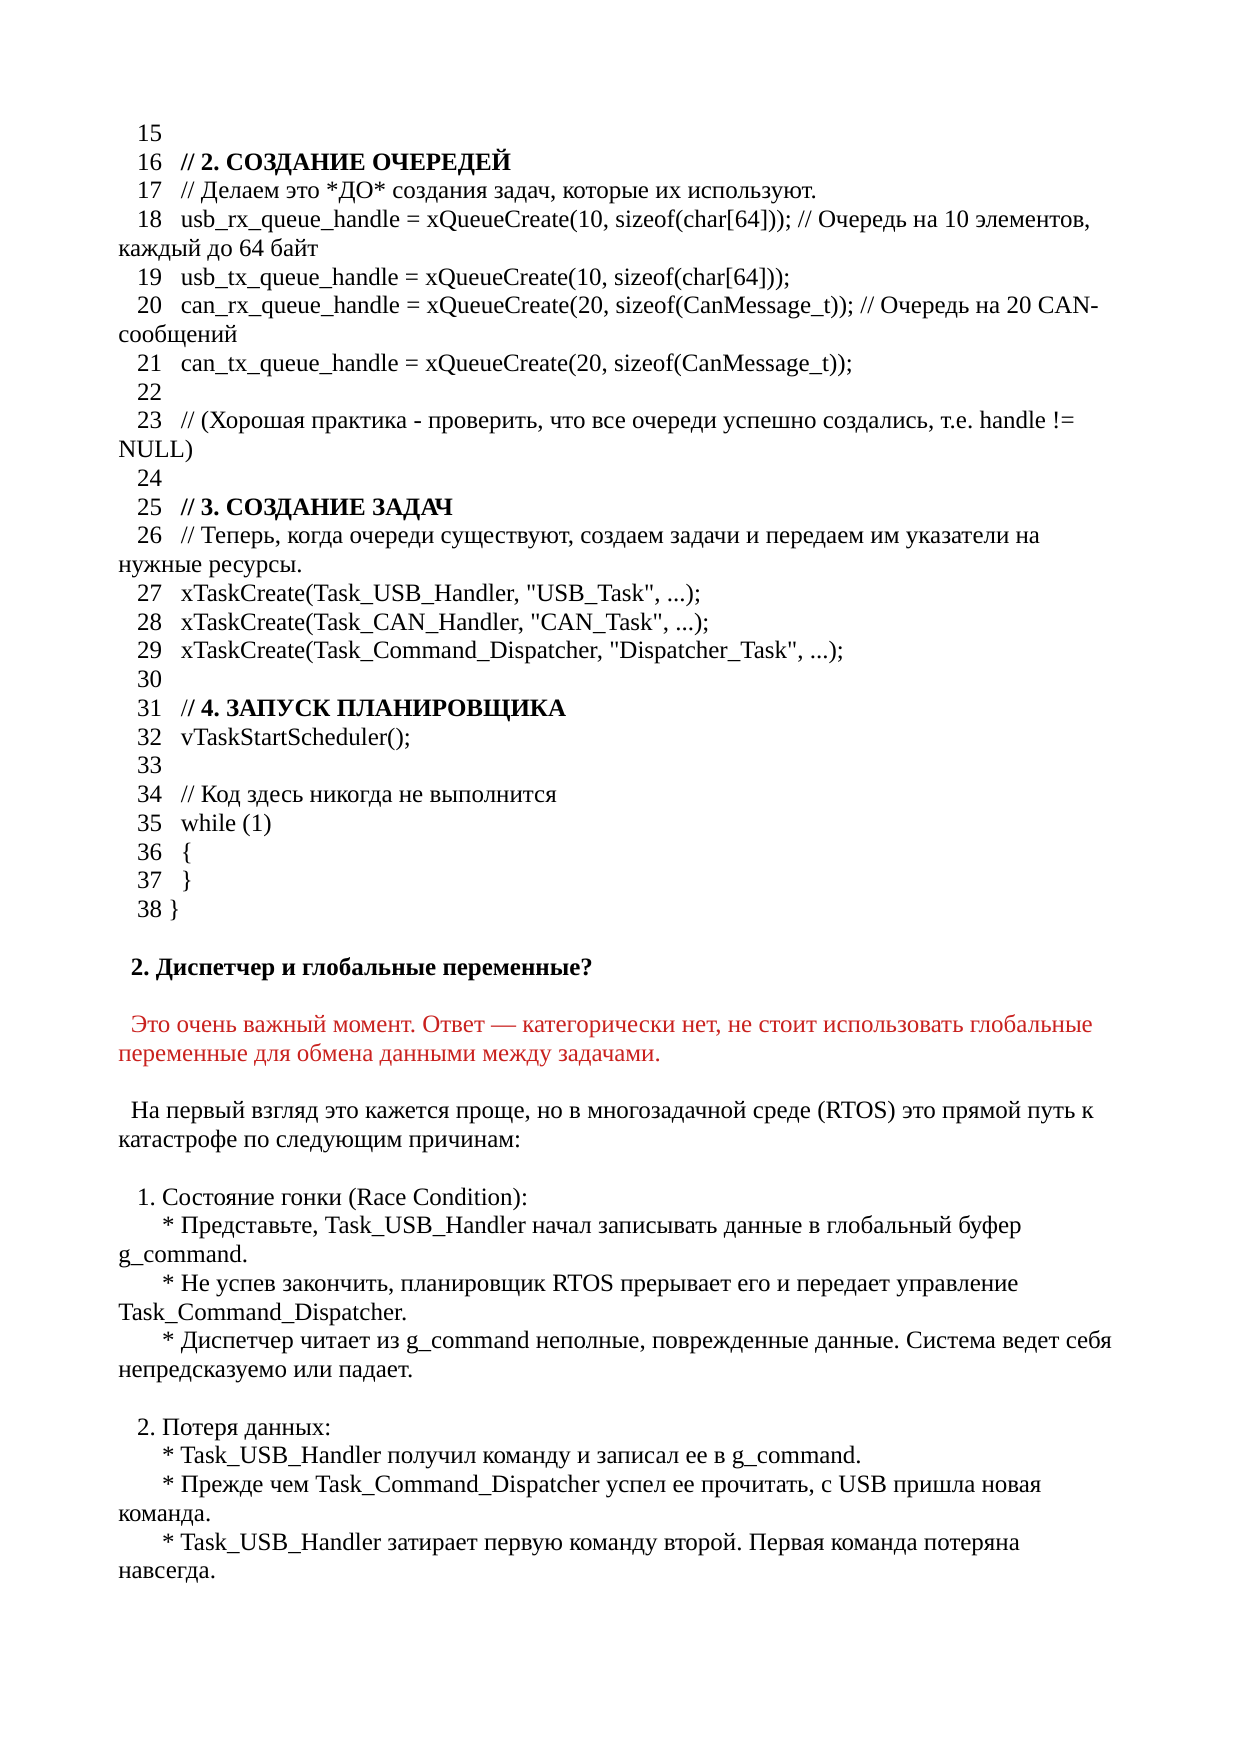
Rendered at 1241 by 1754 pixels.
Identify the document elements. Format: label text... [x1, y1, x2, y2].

text 25 // 3. СОЗДАНИЕ ЗАДАЧ [118, 492, 1122, 521]
text 17 // Делаем это *ДО* создания задач, которые их используют. [118, 176, 1122, 204]
text На первый взгляд это кажется проще, но в многозадачной среде (RTOS) это прямой путь к катастрофе по следующим причинам: [118, 1096, 1122, 1153]
text 23 // (Хорошая практика - проверить, что все очереди успешно создались, т.е. handle != NULL) [118, 406, 1122, 463]
text 28 xTaskCreate(Task_CAN_Handler, "CAN_Task", ...); [118, 607, 1122, 636]
text 30 [118, 664, 1122, 693]
text Это очень важный момент. Ответ — категорически нет, не стоит использовать глобальные переменные для обмена данными между задачами. [118, 1009, 1122, 1067]
text 38 } [118, 894, 1122, 923]
text 34 // Код здесь никогда не выполнится [118, 779, 1122, 808]
text * Прежде чем Task_Command_Dispatcher успел ее прочитать, с USB пришла новая команда. [118, 1469, 1122, 1527]
text 21 can_tx_queue_handle = xQueueCreate(20, sizeof(CanMessage_t)); [118, 348, 1122, 377]
text 32 vTaskStartScheduler(); [118, 722, 1122, 751]
text * Представьте, Task_USB_Handler начал записывать данные в глобальный буфер g_command. [118, 1211, 1122, 1268]
text 19 usb_tx_queue_handle = xQueueCreate(10, sizeof(char[64])); [118, 262, 1122, 291]
text 16 // 2. СОЗДАНИЕ ОЧЕРЕДЕЙ [118, 147, 1122, 176]
text 33 [118, 751, 1122, 779]
text 27 xTaskCreate(Task_USB_Handler, "USB_Task", ...); [118, 578, 1122, 607]
text * Task_USB_Handler получил команду и записал ее в g_command. [118, 1441, 1122, 1469]
text 1. Состояние гонки (Race Condition): [118, 1182, 1122, 1211]
text 35 while (1) [118, 808, 1122, 837]
text 18 usb_rx_queue_handle = xQueueCreate(10, sizeof(char[64])); // Очередь на 10 элементов, каждый до 64 байт [118, 204, 1122, 262]
text 15 [118, 118, 1122, 147]
text 37 } [118, 866, 1122, 894]
text * Диспетчер читает из g_command неполные, поврежденные данные. Система ведет себя непредсказуемо или падает. [118, 1326, 1122, 1383]
text 31 // 4. ЗАПУСК ПЛАНИРОВЩИКА [118, 693, 1122, 722]
text 20 can_rx_queue_handle = xQueueCreate(20, sizeof(CanMessage_t)); // Очередь на 20 CAN-сообщений [118, 291, 1122, 348]
text 22 [118, 377, 1122, 406]
text 29 xTaskCreate(Task_Command_Dispatcher, "Dispatcher_Task", ...); [118, 636, 1122, 664]
text 24 [118, 463, 1122, 492]
text 2. Потеря данных: [118, 1412, 1122, 1441]
text 2. Диспетчер и глобальные переменные? [118, 952, 1122, 981]
text * Task_USB_Handler затирает первую команду второй. Первая команда потеряна навсегда. [118, 1527, 1122, 1584]
text * Не успев закончить, планировщик RTOS прерывает его и передает управление Task_Command_Dispatcher. [118, 1268, 1122, 1326]
text 26 // Теперь, когда очереди существуют, создаем задачи и передаем им указатели на нужные ресурсы. [118, 521, 1122, 578]
text 36 { [118, 837, 1122, 866]
